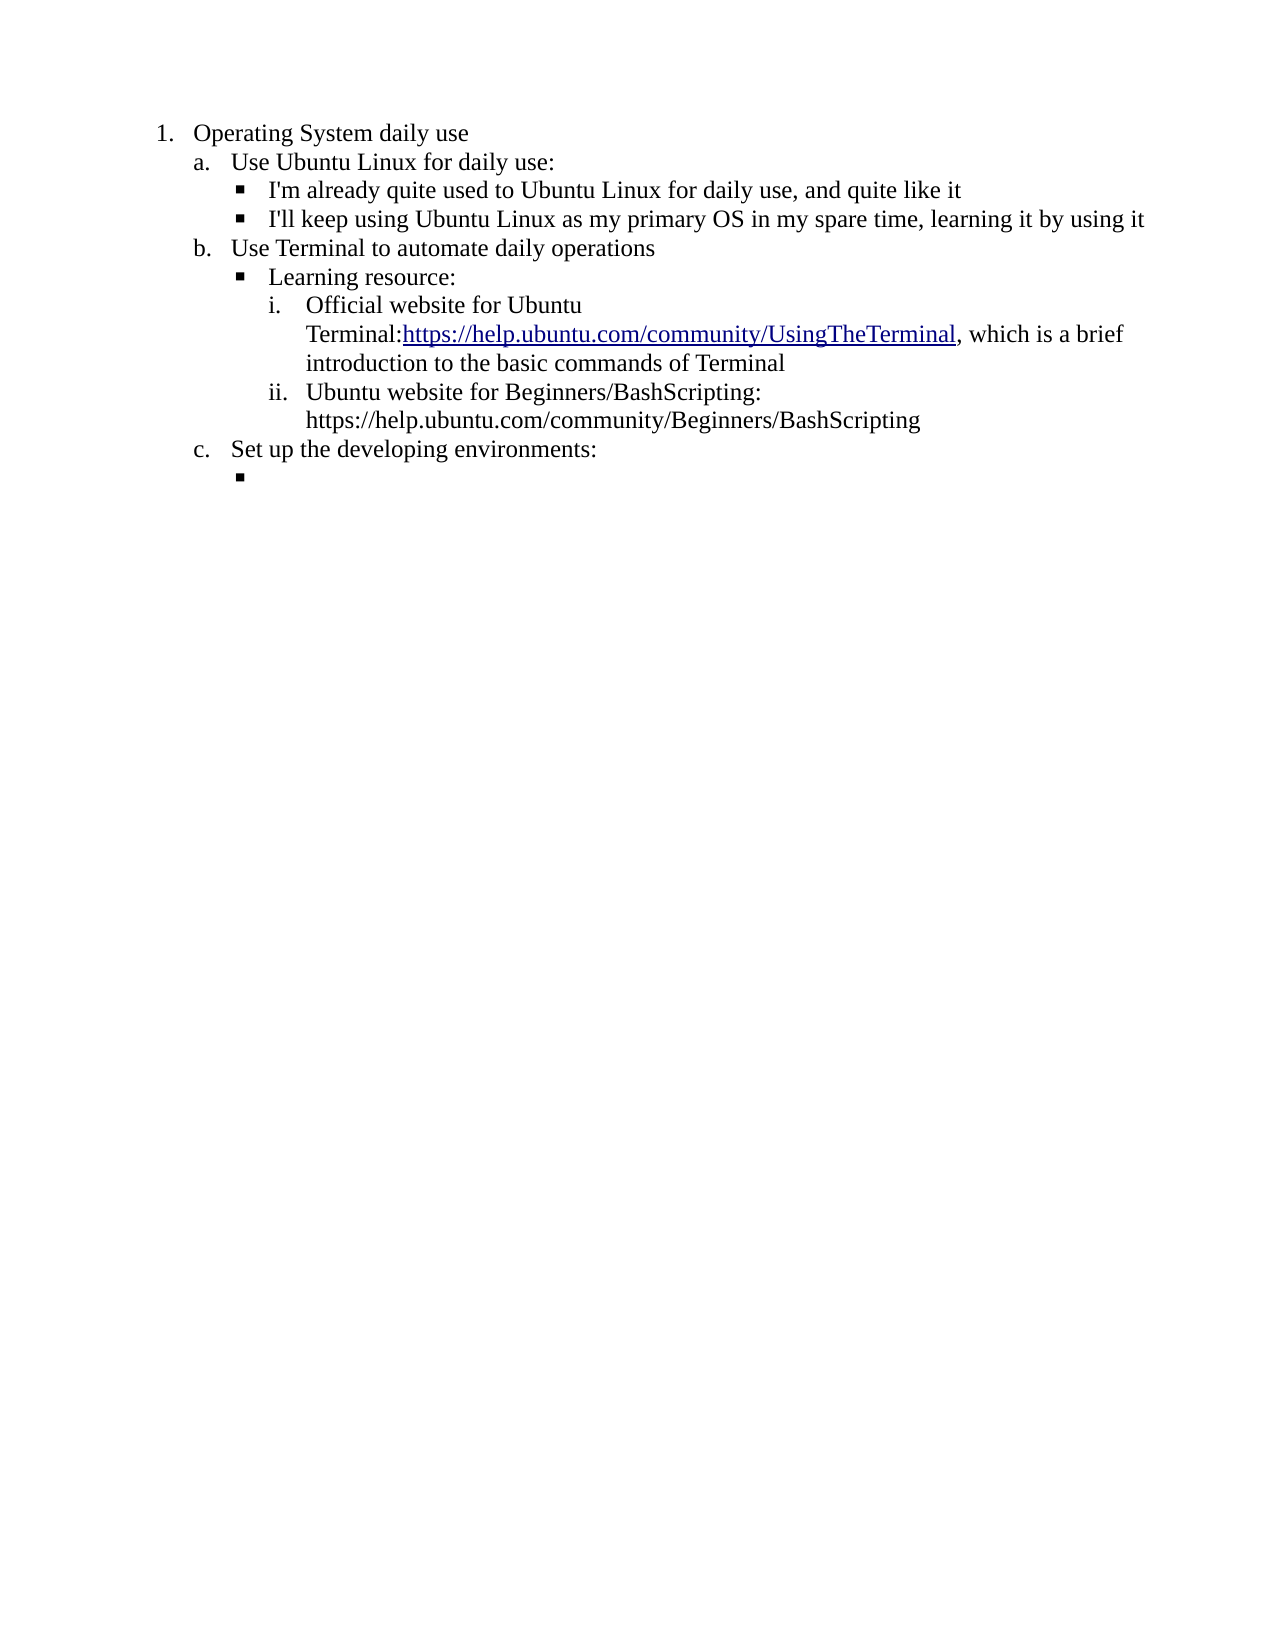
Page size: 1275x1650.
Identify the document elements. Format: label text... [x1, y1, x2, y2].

list Use Terminal to automate daily operations [193, 233, 1157, 262]
list I'm already quite used to Ubuntu Linux for daily use, and quite like it [231, 176, 1157, 204]
list Set up the developing environments: [193, 434, 1157, 463]
list Use Ubuntu Linux for daily use: [193, 147, 1157, 176]
list Learning resource: [231, 262, 1157, 291]
list Official website for Ubuntu Terminal:https://help.ubuntu.com/community/UsingTheTerminal, which is a brief introduction to the basic commands of Terminal [268, 291, 1157, 377]
list Ubuntu website for Beginners/BashScripting: https://help.ubuntu.com/community/Beginners/BashScripting [268, 377, 1157, 434]
list I'll keep using Ubuntu Linux as my primary OS in my spare time, learning it by using it [231, 204, 1157, 233]
list Operating System daily use [156, 118, 1157, 147]
